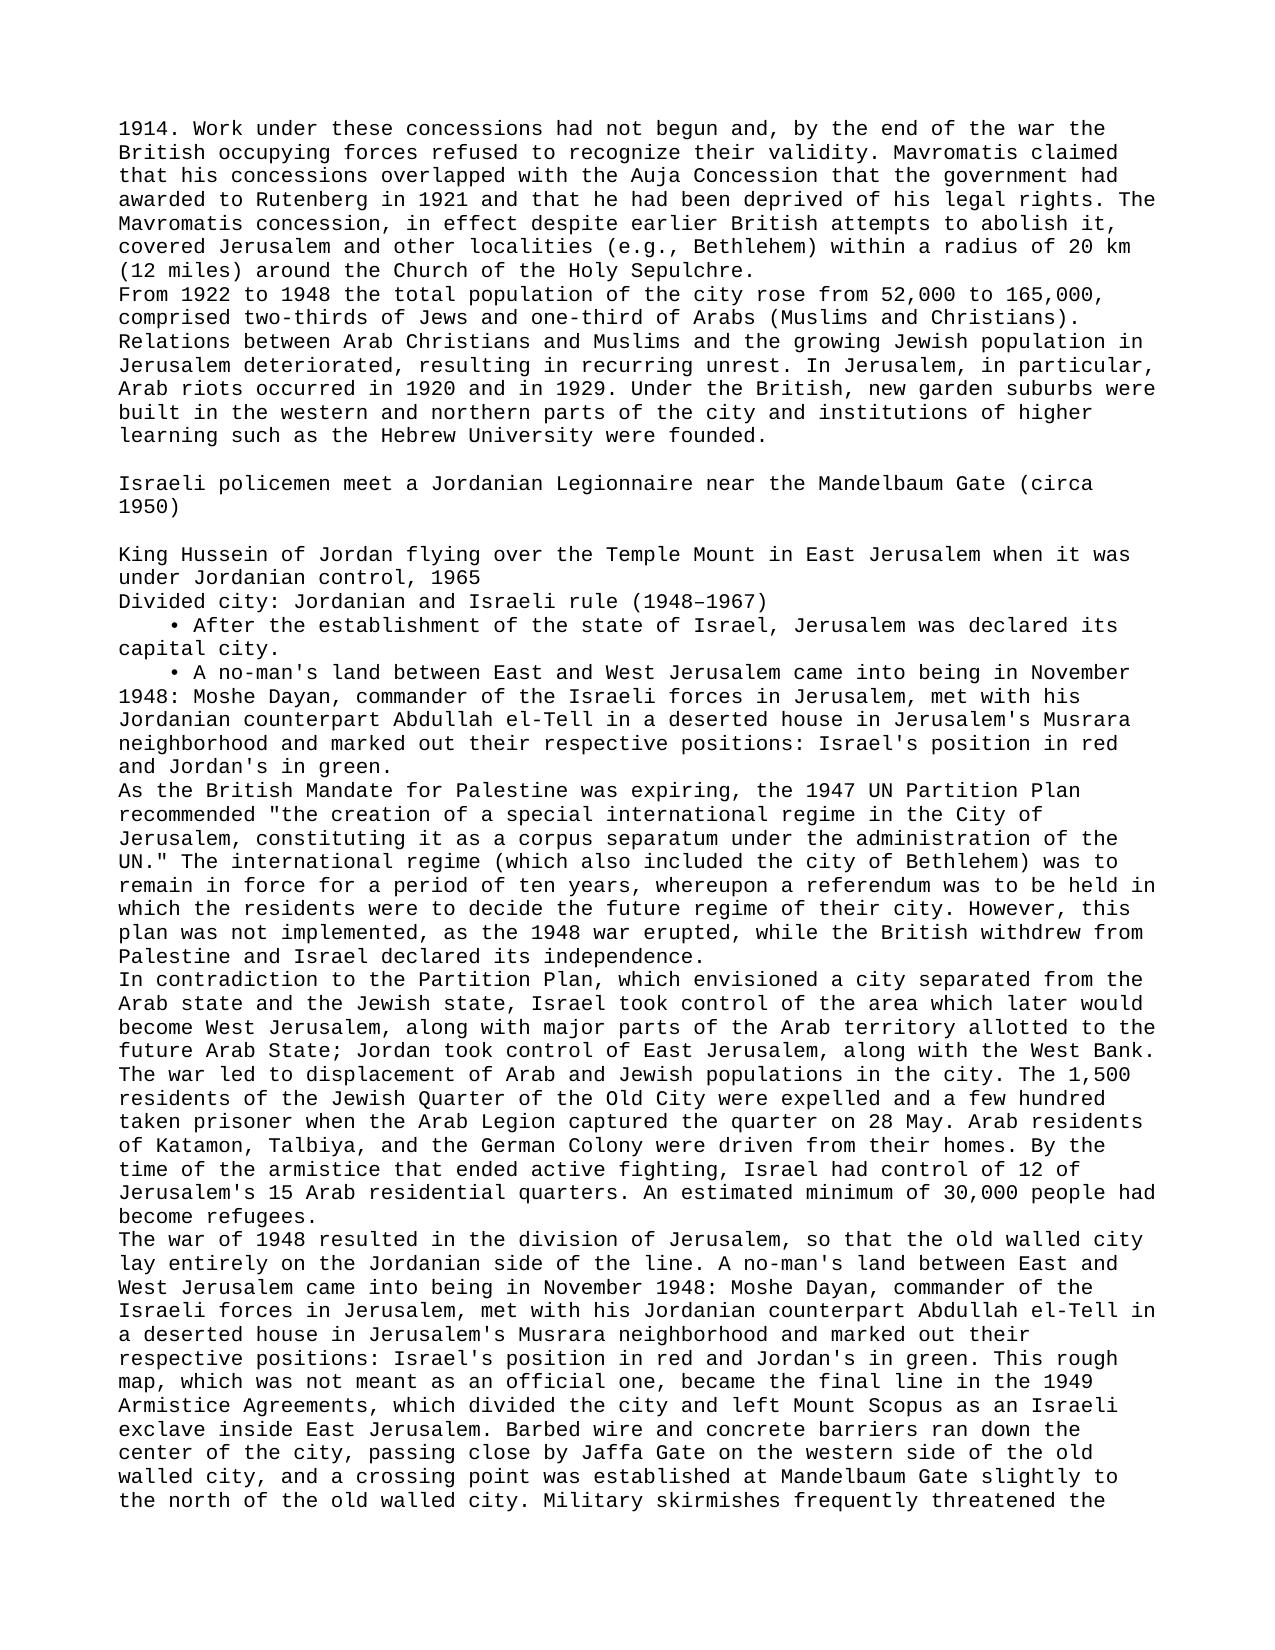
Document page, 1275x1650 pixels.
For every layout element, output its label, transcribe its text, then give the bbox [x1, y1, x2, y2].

text • After the establishment of the state of Israel, Jerusalem was declared its capital city. [118, 615, 1157, 662]
text The war of 1948 resulted in the division of Jerusalem, so that the old walled city lay entirely on the Jordanian side of the line. A no-man's land between East and West Jerusalem came into being in November 1948: Moshe Dayan, commander of the Israeli forces in Jerusalem, met with his Jordanian counterpart Abdullah el-Tell in a deserted house in Jerusalem's Musrara neighborhood and marked out their respective positions: Israel's position in red and Jordan's in green. This rough map, which was not meant as an official one, became the final line in the 1949 Armistice Agreements, which divided the city and left Mount Scopus as an Israeli exclave inside East Jerusalem. Barbed wire and concrete barriers ran down the center of the city, passing close by Jaffa Gate on the western side of the old walled city, and a crossing point was established at Mandelbaum Gate slightly to the north of the old walled city. Military skirmishes frequently threatened the [118, 1229, 1157, 1513]
text Israeli policemen meet a Jordanian Legionnaire near the Mandelbaum Gate (circa 1950) [118, 473, 1157, 520]
text From 1922 to 1948 the total population of the city rose from 52,000 to 165,000, comprised two-thirds of Jews and one-third of Arabs (Muslims and Christians). Relations between Arab Christians and Muslims and the growing Jewish population in Jerusalem deteriorated, resulting in recurring unrest. In Jerusalem, in particular, Arab riots occurred in 1920 and in 1929. Under the British, new garden suburbs were built in the western and northern parts of the city and institutions of higher learning such as the Hebrew University were founded. [118, 284, 1157, 449]
text King Hussein of Jordan flying over the Temple Mount in East Jerusalem when it was under Jordanian control, 1965 [118, 544, 1157, 591]
text In contradiction to the Partition Plan, which envisioned a city separated from the Arab state and the Jewish state, Israel took control of the area which later would become West Jerusalem, along with major parts of the Arab territory allotted to the future Arab State; Jordan took control of East Jerusalem, along with the West Bank. The war led to displacement of Arab and Jewish populations in the city. The 1,500 residents of the Jewish Quarter of the Old City were expelled and a few hundred taken prisoner when the Arab Legion captured the quarter on 28 May. Arab residents of Katamon, Talbiya, and the German Colony were driven from their homes. By the time of the armistice that ended active fighting, Israel had control of 12 of Jerusalem's 15 Arab residential quarters. An estimated minimum of 30,000 people had become refugees. [118, 969, 1157, 1229]
text • A no-man's land between East and West Jerusalem came into being in November 1948: Moshe Dayan, commander of the Israeli forces in Jerusalem, met with his Jordanian counterpart Abdullah el-Tell in a deserted house in Jerusalem's Musrara neighborhood and marked out their respective positions: Israel's position in red and Jordan's in green. [118, 662, 1157, 780]
text 1914. Work under these concessions had not begun and, by the end of the war the British occupying forces refused to recognize their validity. Mavromatis claimed that his concessions overlapped with the Auja Concession that the government had awarded to Rutenberg in 1921 and that he had been deprived of his legal rights. The Mavromatis concession, in effect despite earlier British attempts to abolish it, covered Jerusalem and other localities (e.g., Bethlehem) within a radius of 20 km (12 miles) around the Church of the Holy Sepulchre. [118, 118, 1157, 284]
text As the British Mandate for Palestine was expiring, the 1947 UN Partition Plan recommended "the creation of a special international regime in the City of Jerusalem, constituting it as a corpus separatum under the administration of the UN." The international regime (which also included the city of Bethlehem) was to remain in force for a period of ten years, whereupon a referendum was to be held in which the residents were to decide the future regime of their city. However, this plan was not implemented, as the 1948 war erupted, while the British withdrew from Palestine and Israel declared its independence. [118, 780, 1157, 969]
text Divided city: Jordanian and Israeli rule (1948–1967) [118, 591, 1157, 615]
